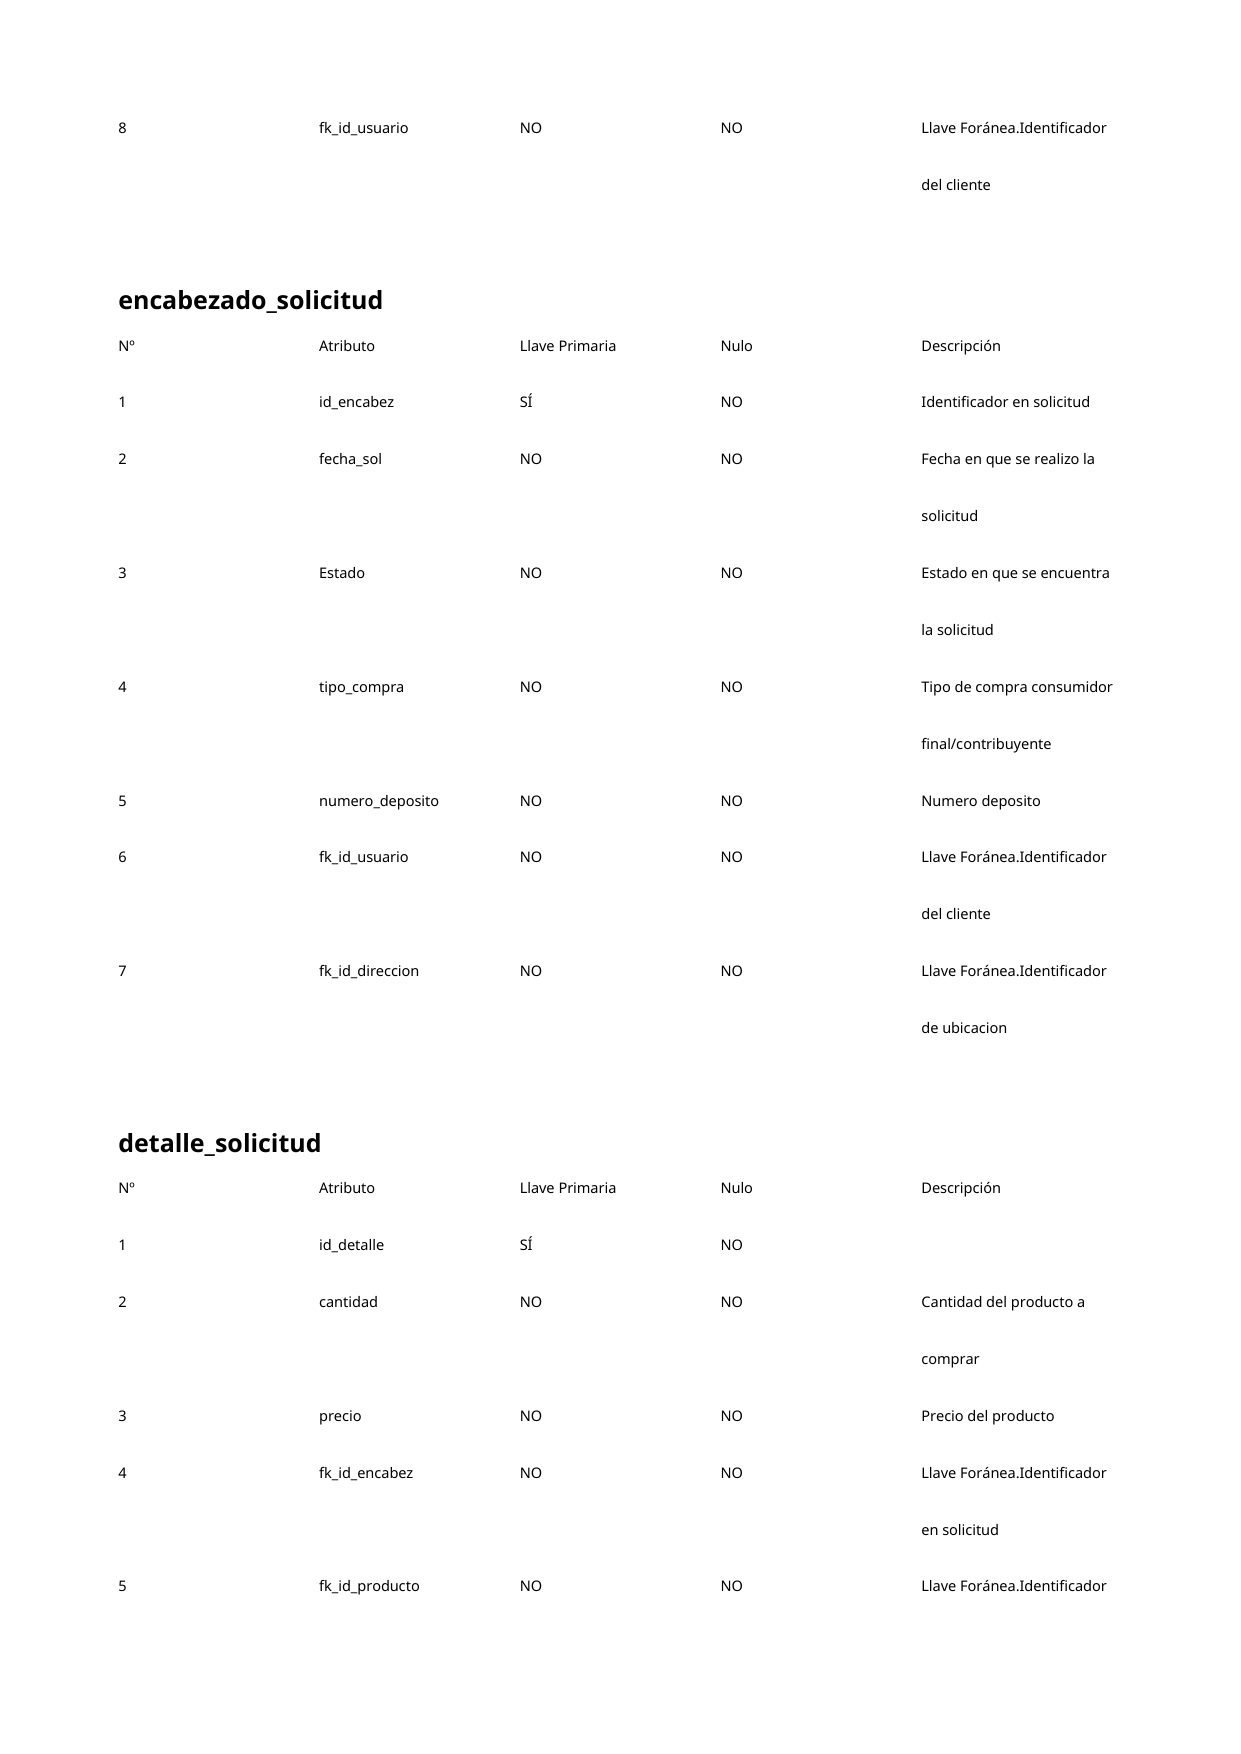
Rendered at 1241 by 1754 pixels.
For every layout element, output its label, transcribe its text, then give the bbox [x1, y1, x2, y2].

table_cell numero_deposito [319, 790, 519, 847]
table_cell SÍ [520, 1235, 720, 1292]
table_cell 1 [118, 1235, 319, 1292]
table_cell NO [520, 1576, 720, 1633]
table_cell Llave Foránea.Identificador en solicitud [921, 1463, 1122, 1576]
table_cell fk_id_usuario [319, 118, 519, 232]
table_cell NO [520, 677, 720, 790]
table_cell fecha_sol [319, 449, 519, 563]
table_cell Llave Foránea.Identificador del cliente [921, 118, 1122, 232]
table_cell NO [720, 392, 921, 449]
table_header Atributo [319, 335, 519, 392]
table_cell NO [720, 847, 921, 961]
table_cell 8 [118, 118, 319, 232]
table_cell NO [520, 790, 720, 847]
table_cell Cantidad del producto a comprar [921, 1292, 1122, 1406]
table_cell Fecha en que se realizo la solicitud [921, 449, 1122, 563]
table_cell NO [520, 1292, 720, 1406]
table_cell NO [720, 449, 921, 563]
table_cell fk_id_encabez [319, 1463, 519, 1576]
table_header Nulo [720, 335, 921, 392]
table_cell fk_id_direccion [319, 961, 519, 1075]
table_cell NO [720, 1576, 921, 1633]
table_header Atributo [319, 1178, 519, 1235]
table_header Llave Primaria [520, 1178, 720, 1235]
table_cell Llave Foránea.Identificador de ubicacion [921, 961, 1122, 1075]
table_cell 5 [118, 1576, 319, 1633]
table_header Nulo [720, 1178, 921, 1235]
table_header Descripción [921, 1178, 1122, 1235]
table_cell NO [720, 961, 921, 1075]
table_cell 5 [118, 790, 319, 847]
table_cell SÍ [520, 392, 720, 449]
table_cell 2 [118, 449, 319, 563]
table_cell NO [520, 1463, 720, 1576]
table_cell NO [720, 1463, 921, 1576]
table_cell Precio del producto [921, 1406, 1122, 1462]
table_cell NO [720, 790, 921, 847]
table_cell NO [720, 1292, 921, 1406]
table_cell [921, 1235, 1122, 1292]
table_cell 2 [118, 1292, 319, 1406]
table_cell NO [520, 1406, 720, 1462]
table_cell NO [720, 1235, 921, 1292]
table_cell NO [520, 847, 720, 961]
table_cell NO [720, 563, 921, 677]
table_cell cantidad [319, 1292, 519, 1406]
table_cell fk_id_producto [319, 1576, 519, 1633]
text encabezado_solicitud [118, 282, 1122, 317]
table_cell NO [520, 118, 720, 232]
table_cell tipo_compra [319, 677, 519, 790]
table_cell fk_id_usuario [319, 847, 519, 961]
table_header Llave Primaria [520, 335, 720, 392]
table_cell 1 [118, 392, 319, 449]
table_cell Llave Foránea.Identificador del cliente [921, 847, 1122, 961]
table_cell 4 [118, 677, 319, 790]
table_cell Tipo de compra consumidor final/contribuyente [921, 677, 1122, 790]
table_cell 7 [118, 961, 319, 1075]
table_cell 4 [118, 1463, 319, 1576]
table_cell NO [520, 563, 720, 677]
table_cell NO [720, 118, 921, 232]
table_cell NO [520, 449, 720, 563]
table_cell 3 [118, 563, 319, 677]
table_cell NO [720, 1406, 921, 1462]
table_cell NO [720, 677, 921, 790]
table_cell id_encabez [319, 392, 519, 449]
table_cell id_detalle [319, 1235, 519, 1292]
table_cell Estado [319, 563, 519, 677]
table_cell Identificador en solicitud [921, 392, 1122, 449]
table_cell Llave Foránea.Identificador [921, 1576, 1122, 1633]
table_header Nº [118, 1178, 319, 1235]
table_cell 6 [118, 847, 319, 961]
table_cell Numero deposito [921, 790, 1122, 847]
table_cell precio [319, 1406, 519, 1462]
text detalle_solicitud [118, 1125, 1122, 1159]
table_cell 3 [118, 1406, 319, 1462]
table_cell NO [520, 961, 720, 1075]
table_header Nº [118, 335, 319, 392]
table_header Descripción [921, 335, 1122, 392]
table_cell Estado en que se encuentra la solicitud [921, 563, 1122, 677]
